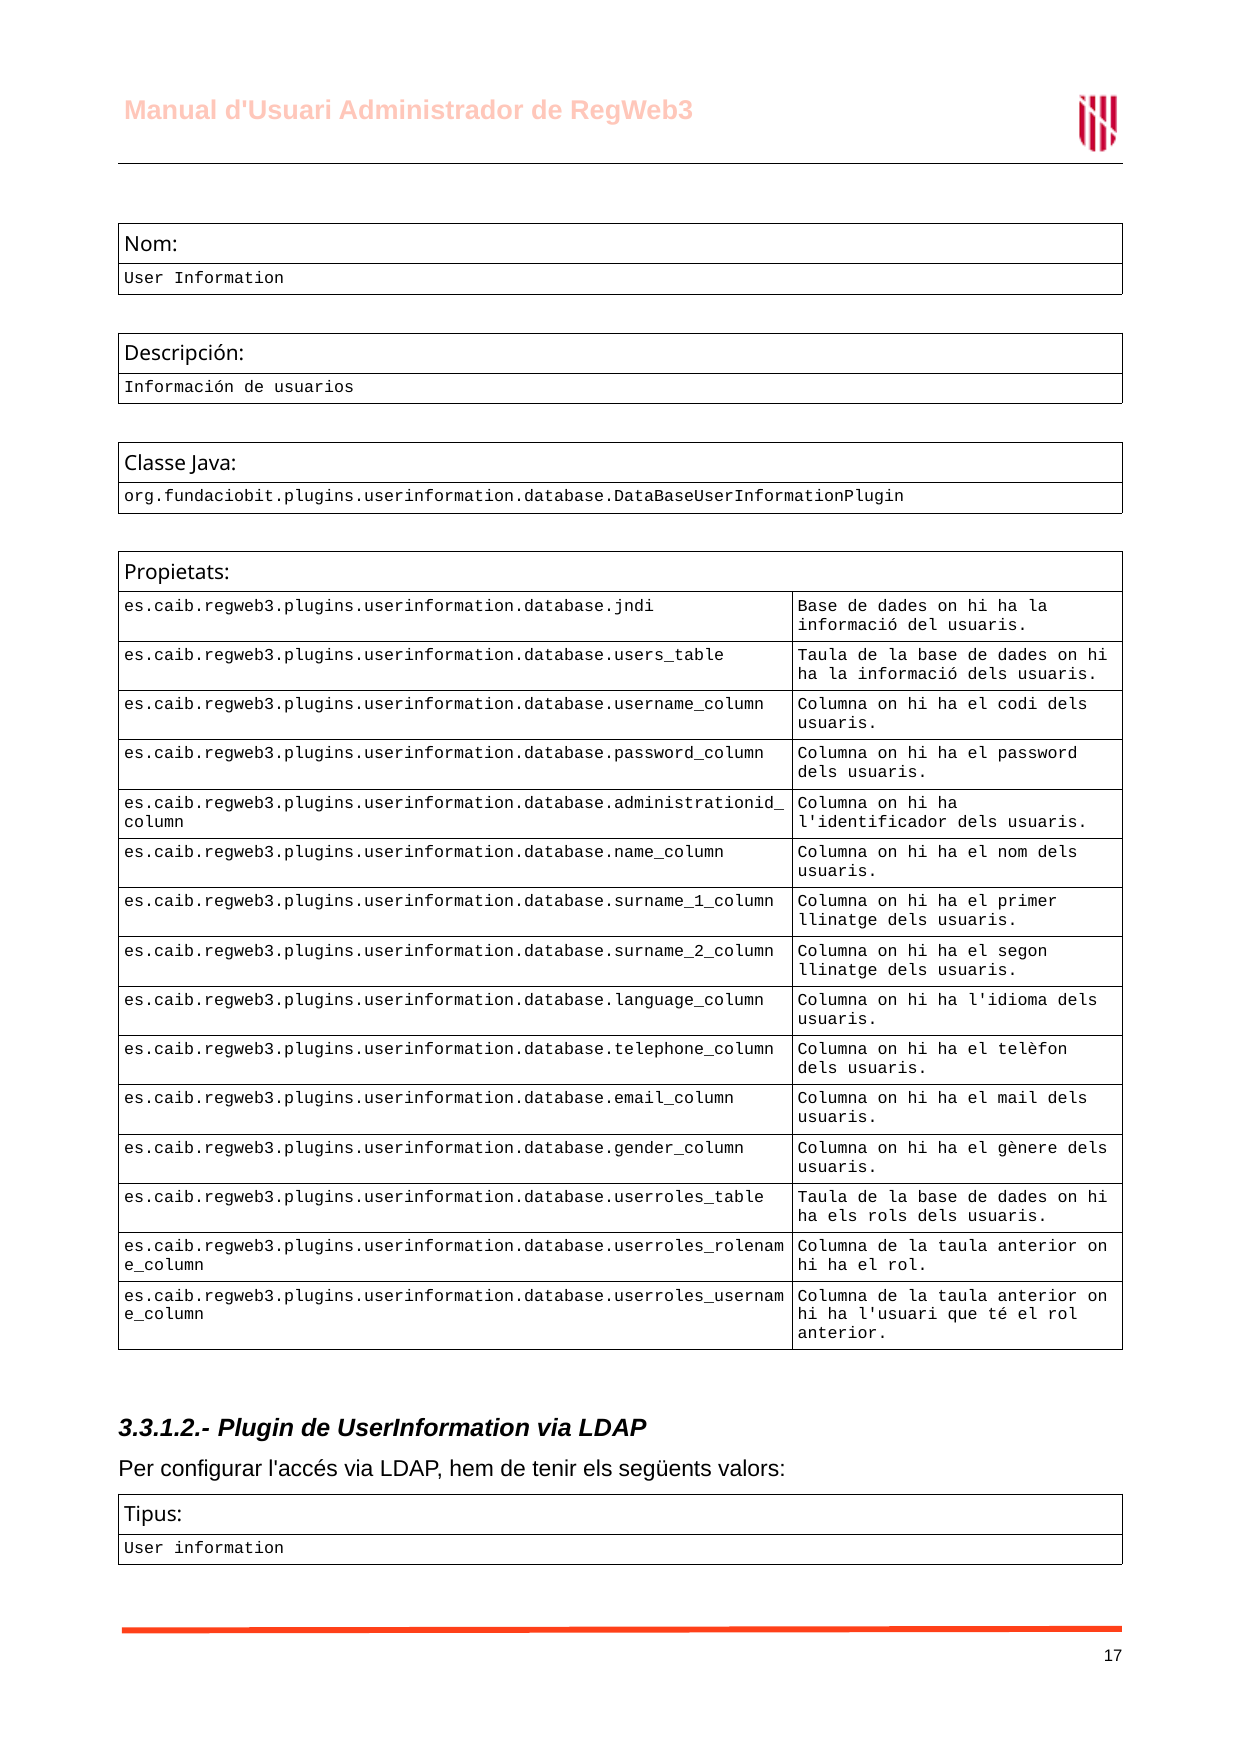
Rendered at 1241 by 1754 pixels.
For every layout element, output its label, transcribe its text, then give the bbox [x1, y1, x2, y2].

table_cell Información de usuarios [119, 374, 1122, 403]
table_header Tipus: [119, 1495, 1122, 1533]
table_header Propietats: [119, 552, 1122, 591]
table_cell Taula de la base de dades on hi ha els rols dels usuaris. [793, 1184, 1122, 1232]
table_cell Base de dades on hi ha la informació del usuaris. [793, 592, 1122, 641]
table_cell es.caib.regweb3.plugins.userinformation.database.jndi [119, 592, 792, 641]
table_cell Columna on hi ha el gènere dels usuaris. [793, 1135, 1122, 1183]
table_header Descripción: [119, 334, 1122, 373]
table_cell es.caib.regweb3.plugins.userinformation.database.language_column [119, 987, 792, 1035]
table_cell Columna de la taula anterior on hi ha el rol. [793, 1233, 1122, 1281]
text Per configurar l'accés via LDAP, hem de tenir els següents valors: [118, 1454, 1122, 1481]
table_cell es.caib.regweb3.plugins.userinformation.database.surname_1_column [119, 888, 792, 936]
table_cell Columna on hi ha el mail dels usuaris. [793, 1085, 1122, 1133]
table_cell es.caib.regweb3.plugins.userinformation.database.gender_column [119, 1135, 792, 1183]
table_cell es.caib.regweb3.plugins.userinformation.database.administrationid_column [119, 790, 792, 838]
table_cell org.fundaciobit.plugins.userinformation.database.DataBaseUserInformationPlugin [119, 483, 1122, 512]
table_cell es.caib.regweb3.plugins.userinformation.database.users_table [119, 642, 792, 690]
table_cell Columna on hi ha l'identificador dels usuaris. [793, 790, 1122, 838]
table_cell es.caib.regweb3.plugins.userinformation.database.password_column [119, 740, 792, 788]
table_cell User Information [119, 264, 1122, 294]
table_cell es.caib.regweb3.plugins.userinformation.database.userroles_rolename_column [119, 1233, 792, 1281]
picture [1075, 92, 1118, 156]
table_cell Columna on hi ha el nom dels usuaris. [793, 839, 1122, 887]
table_header Classe Java: [119, 443, 1122, 482]
table_cell es.caib.regweb3.plugins.userinformation.database.userroles_username_column [119, 1282, 792, 1349]
table_cell es.caib.regweb3.plugins.userinformation.database.name_column [119, 839, 792, 887]
table_cell Columna on hi ha el codi dels usuaris. [793, 691, 1122, 739]
table_cell Columna on hi ha el primer llinatge dels usuaris. [793, 888, 1122, 936]
table_cell es.caib.regweb3.plugins.userinformation.database.email_column [119, 1085, 792, 1133]
table_cell Columna on hi ha el password dels usuaris. [793, 740, 1122, 788]
table_cell es.caib.regweb3.plugins.userinformation.database.username_column [119, 691, 792, 739]
subtitle Plugin de UserInformation via LDAP [118, 1413, 1122, 1442]
table_cell Columna on hi ha el segon llinatge dels usuaris. [793, 937, 1122, 986]
table_cell es.caib.regweb3.plugins.userinformation.database.surname_2_column [119, 937, 792, 986]
table_cell Taula de la base de dades on hi ha la informació dels usuaris. [793, 642, 1122, 690]
table_cell es.caib.regweb3.plugins.userinformation.database.telephone_column [119, 1036, 792, 1084]
table_cell Columna on hi ha l'idioma dels usuaris. [793, 987, 1122, 1035]
table_cell es.caib.regweb3.plugins.userinformation.database.userroles_table [119, 1184, 792, 1232]
table_cell Columna de la taula anterior on hi ha l'usuari que té el rol anterior. [793, 1282, 1122, 1349]
table_cell User information [119, 1535, 1122, 1564]
table_header Nom: [119, 224, 1122, 263]
table_cell Columna on hi ha el telèfon dels usuaris. [793, 1036, 1122, 1084]
